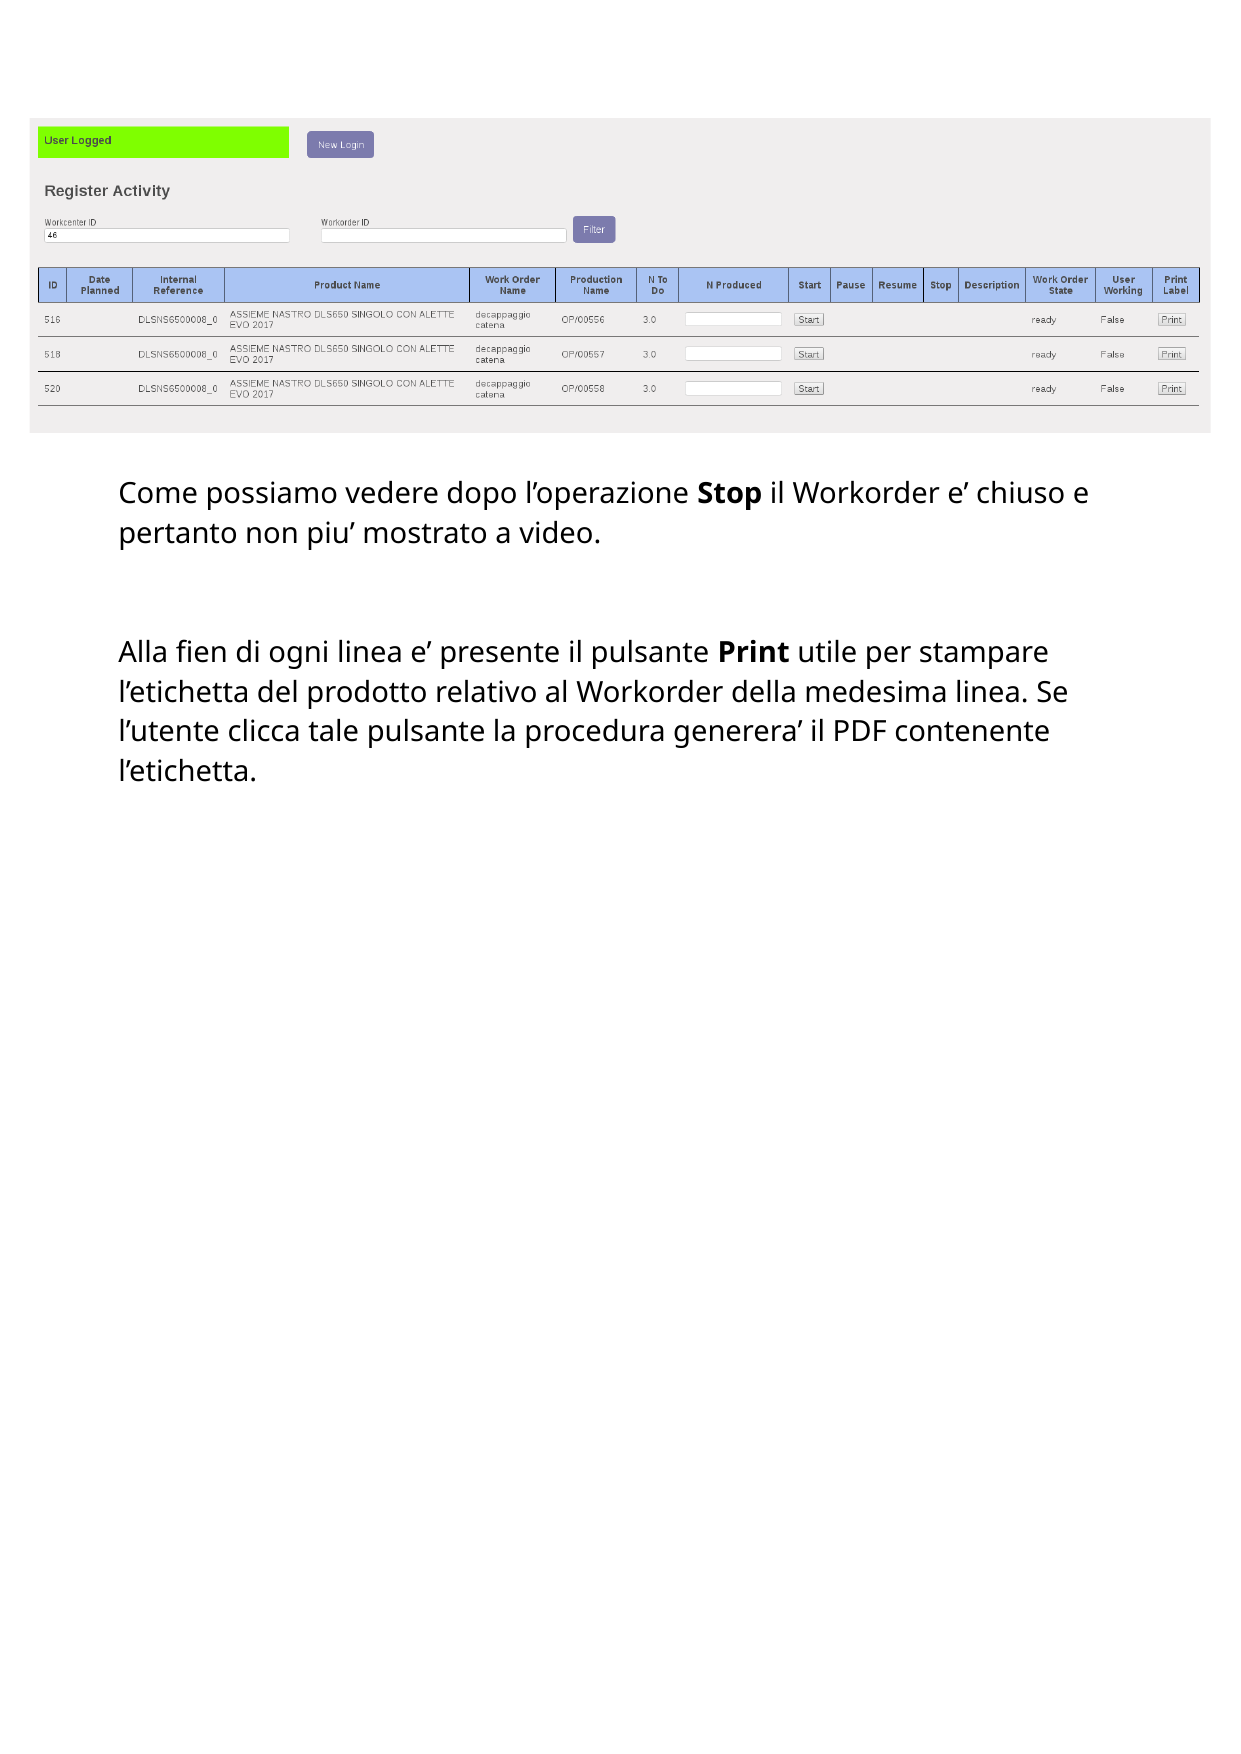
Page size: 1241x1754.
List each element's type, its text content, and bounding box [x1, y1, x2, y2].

picture [29, 118, 1211, 433]
text Come possiamo vedere dopo l’operazione Stop il Workorder e’ chiuso e pertanto non piu’ mostrato a video. [118, 473, 1122, 552]
text Alla fien di ogni linea e’ presente il pulsante Print utile per stampare l’etichetta del prodotto relativo al Workorder della medesima linea. Se l’utente clicca tale pulsante la procedura generera’ il PDF contenente l’etichetta. [118, 631, 1122, 790]
